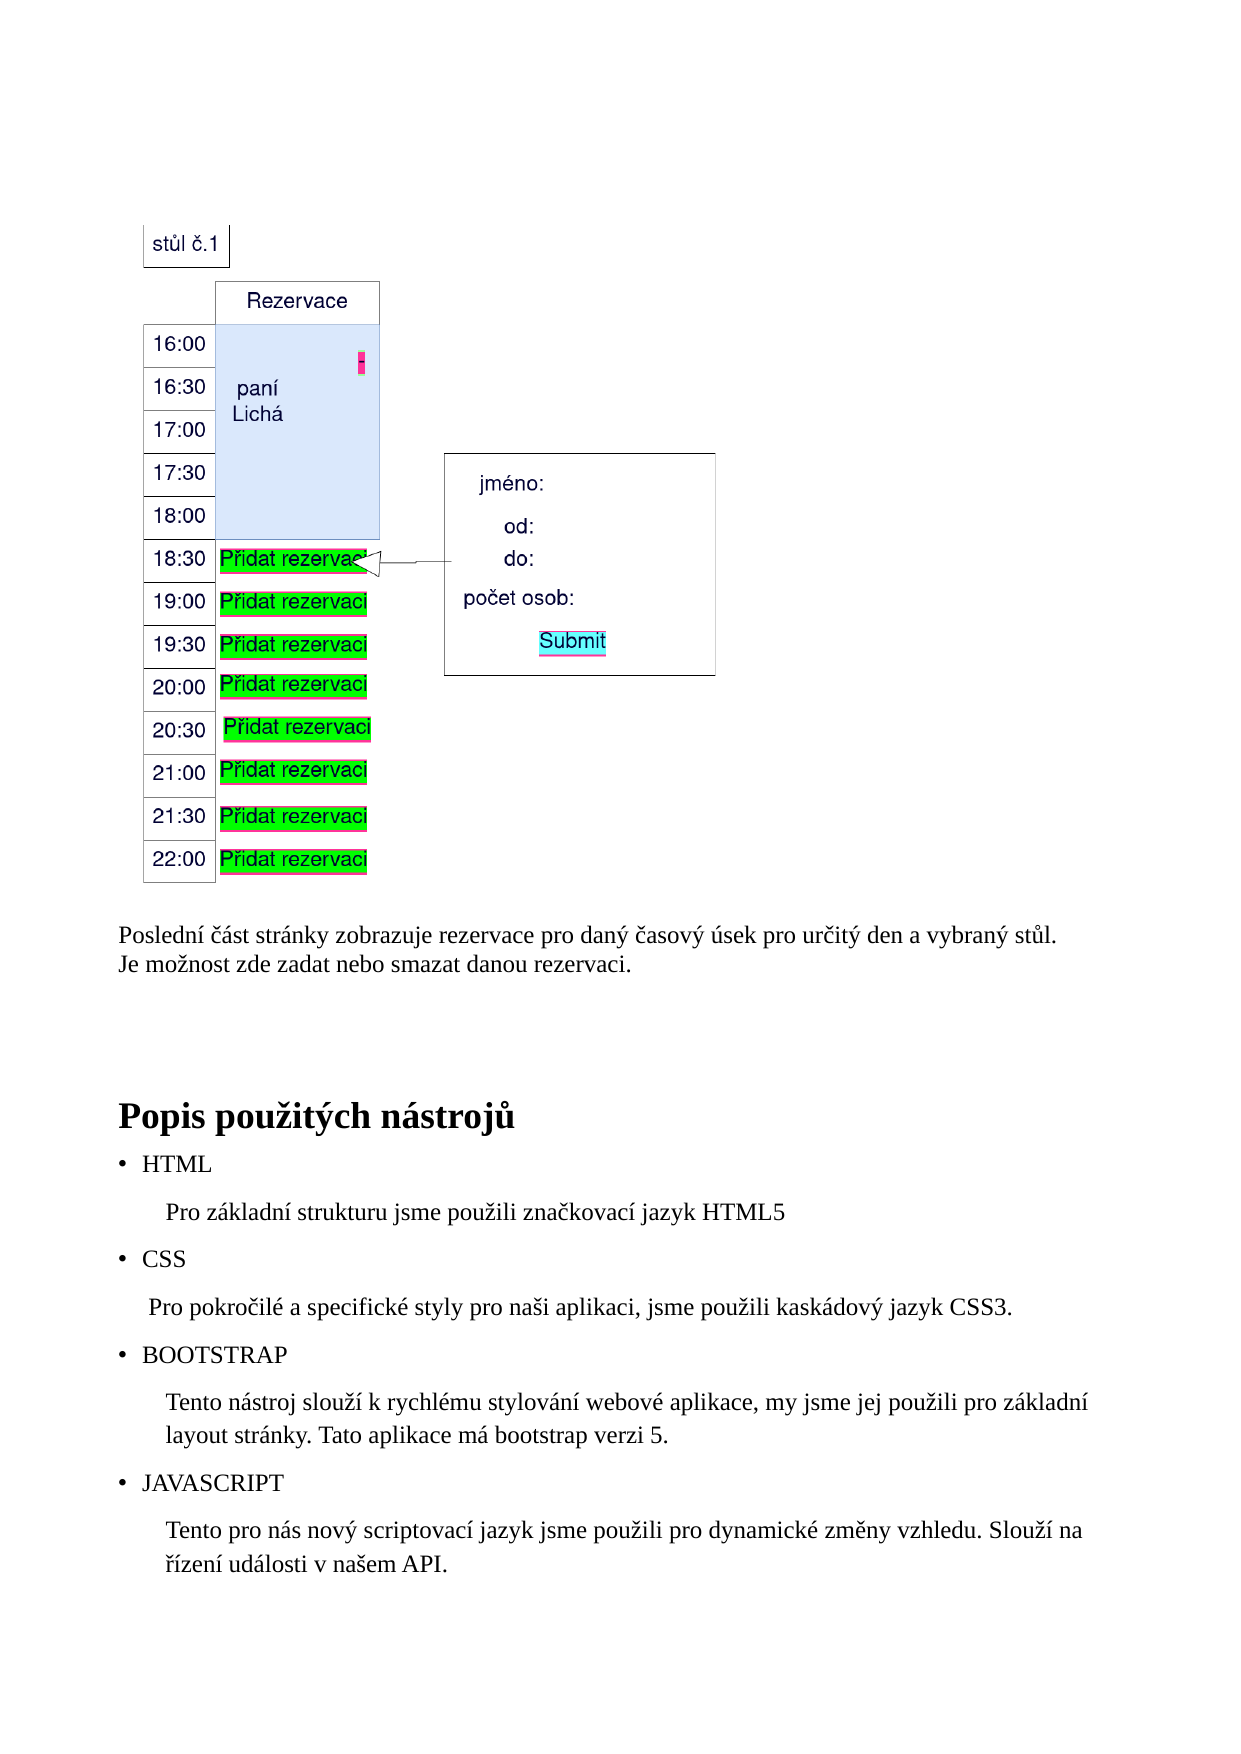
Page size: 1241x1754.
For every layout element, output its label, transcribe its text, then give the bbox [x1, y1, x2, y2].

picture [143, 225, 716, 883]
text Je možnost zde zadat nebo smazat danou rezervaci. [118, 949, 1122, 978]
list Pro pokročilé a specifické styly pro naši aplikaci, jsme použili kaskádový jazyk CSS3. [118, 1292, 1122, 1321]
list Tento nástroj slouží k rychlému stylování webové aplikace, my jsme jej použili pro základní layout stránky. Tato aplikace má bootstrap verzi 5. [142, 1387, 1122, 1449]
list CSS [118, 1244, 1122, 1273]
list JAVASCRIPT [118, 1468, 1122, 1497]
list Tento pro nás nový scriptovací jazyk jsme použili pro dynamické změny vzhledu. Slouží na řízení události v našem API. [142, 1516, 1122, 1577]
list Pro základní strukturu jsme použili značkovací jazyk HTML5 [142, 1197, 1122, 1226]
list BOOTSTRAP [118, 1340, 1122, 1368]
list HTML [118, 1149, 1122, 1178]
text Poslední část stránky zobrazuje rezervace pro daný časový úsek pro určitý den a vybraný stůl. [118, 920, 1122, 949]
subtitle Popis použitých nástrojů [118, 1094, 1122, 1137]
